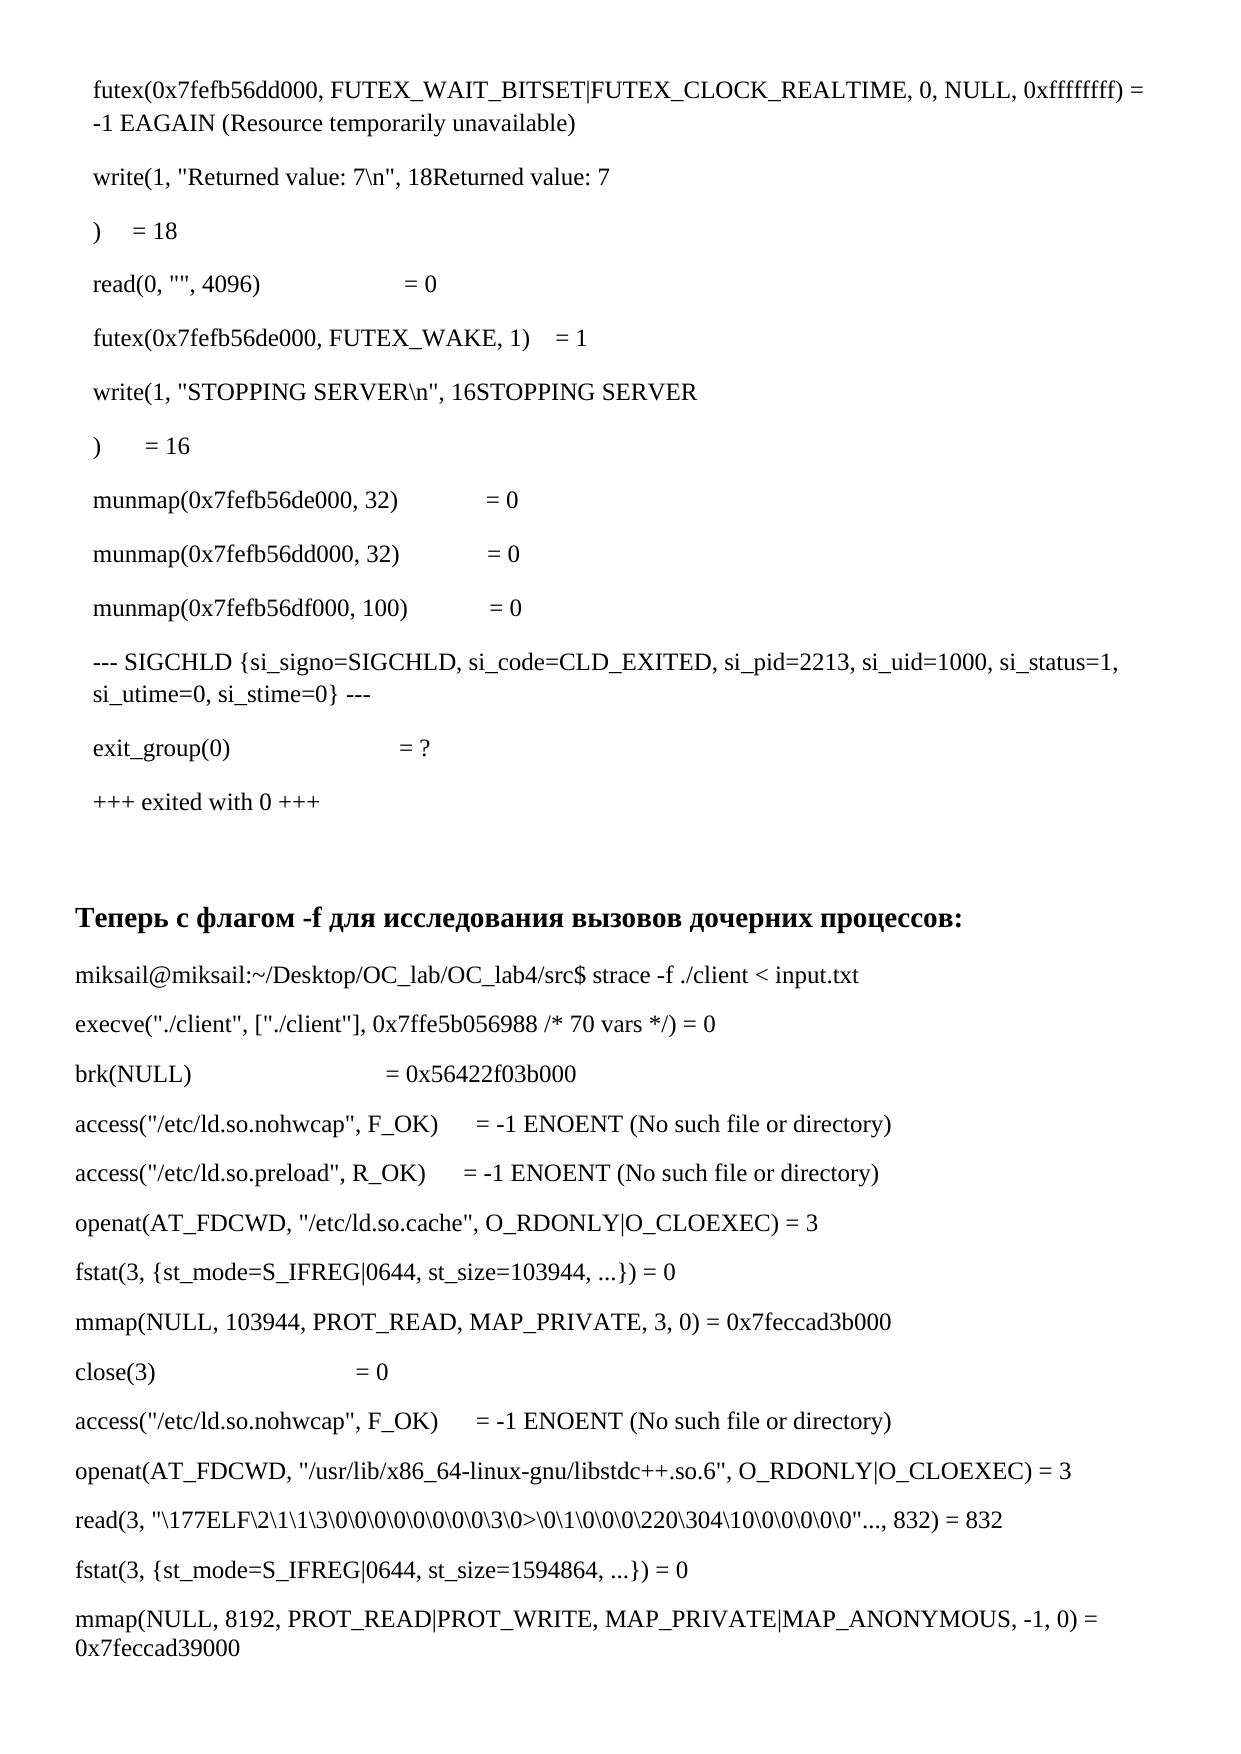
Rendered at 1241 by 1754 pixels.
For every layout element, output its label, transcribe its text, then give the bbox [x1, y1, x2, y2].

text fstat(3, {st_mode=S_IFREG|0644, st_size=1594864, ...}) = 0 [75, 1555, 1147, 1584]
text access("/etc/ld.so.preload", R_OK) = -1 ENOENT (No such file or directory) [75, 1158, 1147, 1187]
text +++ exited with 0 +++ [93, 787, 1147, 816]
text read(0, "", 4096) = 0 [93, 269, 1147, 298]
text access("/etc/ld.so.nohwcap", F_OK) = -1 ENOENT (No such file or directory) [75, 1109, 1147, 1137]
text futex(0x7fefb56dd000, FUTEX_WAIT_BITSET|FUTEX_CLOCK_REALTIME, 0, NULL, 0xffffffff) = -1 EAGAIN (Resource temporarily unavailable) [93, 75, 1147, 137]
text exit_group(0) = ? [93, 733, 1147, 762]
text read(3, "\177ELF\2\1\1\3\0\0\0\0\0\0\0\0\3\0>\0\1\0\0\0\220\304\10\0\0\0\0\0"..., 832) = 832 [75, 1505, 1147, 1534]
text close(3) = 0 [75, 1357, 1147, 1385]
text access("/etc/ld.so.nohwcap", F_OK) = -1 ENOENT (No such file or directory) [75, 1406, 1147, 1435]
text munmap(0x7fefb56de000, 32) = 0 [93, 485, 1147, 514]
text Теперь с флагом -f для исследования вызовов дочерних процессов: [75, 901, 1147, 934]
text write(1, "Returned value: 7\n", 18Returned value: 7 [93, 162, 1147, 191]
text --- SIGCHLD {si_signo=SIGCHLD, si_code=CLD_EXITED, si_pid=2213, si_uid=1000, si_status=1, si_utime=0, si_stime=0} --- [93, 647, 1147, 708]
text brk(NULL) = 0x56422f03b000 [75, 1059, 1147, 1088]
text openat(AT_FDCWD, "/etc/ld.so.cache", O_RDONLY|O_CLOEXEC) = 3 [75, 1208, 1147, 1237]
text ) = 16 [93, 431, 1147, 460]
text munmap(0x7fefb56dd000, 32) = 0 [93, 539, 1147, 568]
text execve("./client", ["./client"], 0x7ffe5b056988 /* 70 vars */) = 0 [75, 1009, 1147, 1038]
text write(1, "STOPPING SERVER\n", 16STOPPING SERVER [93, 377, 1147, 406]
text openat(AT_FDCWD, "/usr/lib/x86_64-linux-gnu/libstdc++.so.6", O_RDONLY|O_CLOEXEC) = 3 [75, 1456, 1147, 1484]
text miksail@miksail:~/Desktop/OC_lab/OC_lab4/src$ strace -f ./client < input.txt [75, 960, 1147, 989]
text futex(0x7fefb56de000, FUTEX_WAKE, 1) = 1 [93, 323, 1147, 352]
text mmap(NULL, 103944, PROT_READ, MAP_PRIVATE, 3, 0) = 0x7feccad3b000 [75, 1307, 1147, 1336]
text ) = 18 [93, 216, 1147, 244]
text fstat(3, {st_mode=S_IFREG|0644, st_size=103944, ...}) = 0 [75, 1257, 1147, 1286]
text munmap(0x7fefb56df000, 100) = 0 [93, 593, 1147, 621]
text mmap(NULL, 8192, PROT_READ|PROT_WRITE, MAP_PRIVATE|MAP_ANONYMOUS, -1, 0) = 0x7feccad39000 [75, 1604, 1147, 1662]
